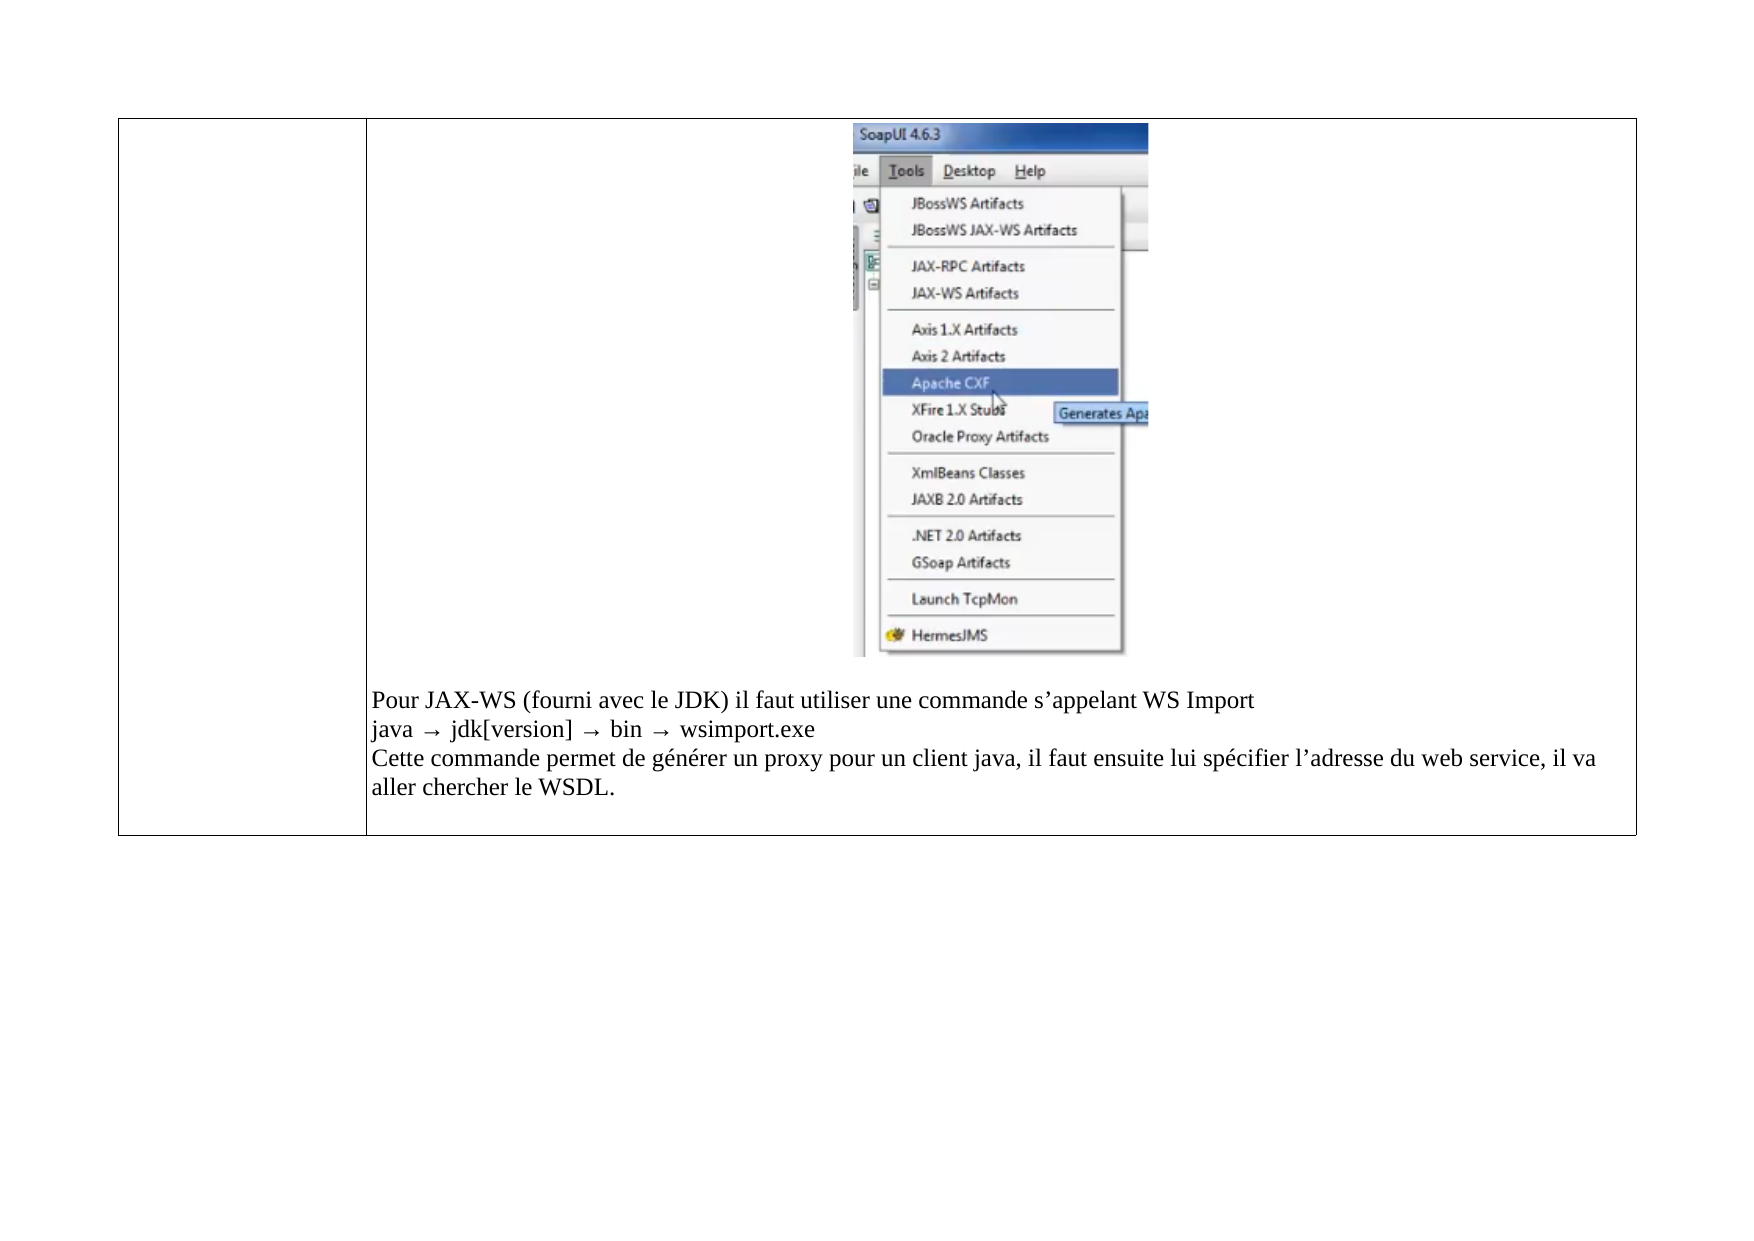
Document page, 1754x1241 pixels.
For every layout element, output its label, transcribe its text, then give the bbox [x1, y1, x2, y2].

table_cell Pour JAX-WS (fourni avec le JDK) il faut utiliser une commande s’appelant WS Import java → jdk[version] → bin → wsimport.exe Cette commande permet de générer un proxy pour un client java, il faut ensuite lui spécifier l’adresse du web service, il va aller chercher le WSDL. [367, 119, 1636, 835]
table_cell [119, 119, 366, 835]
picture [853, 123, 1149, 657]
